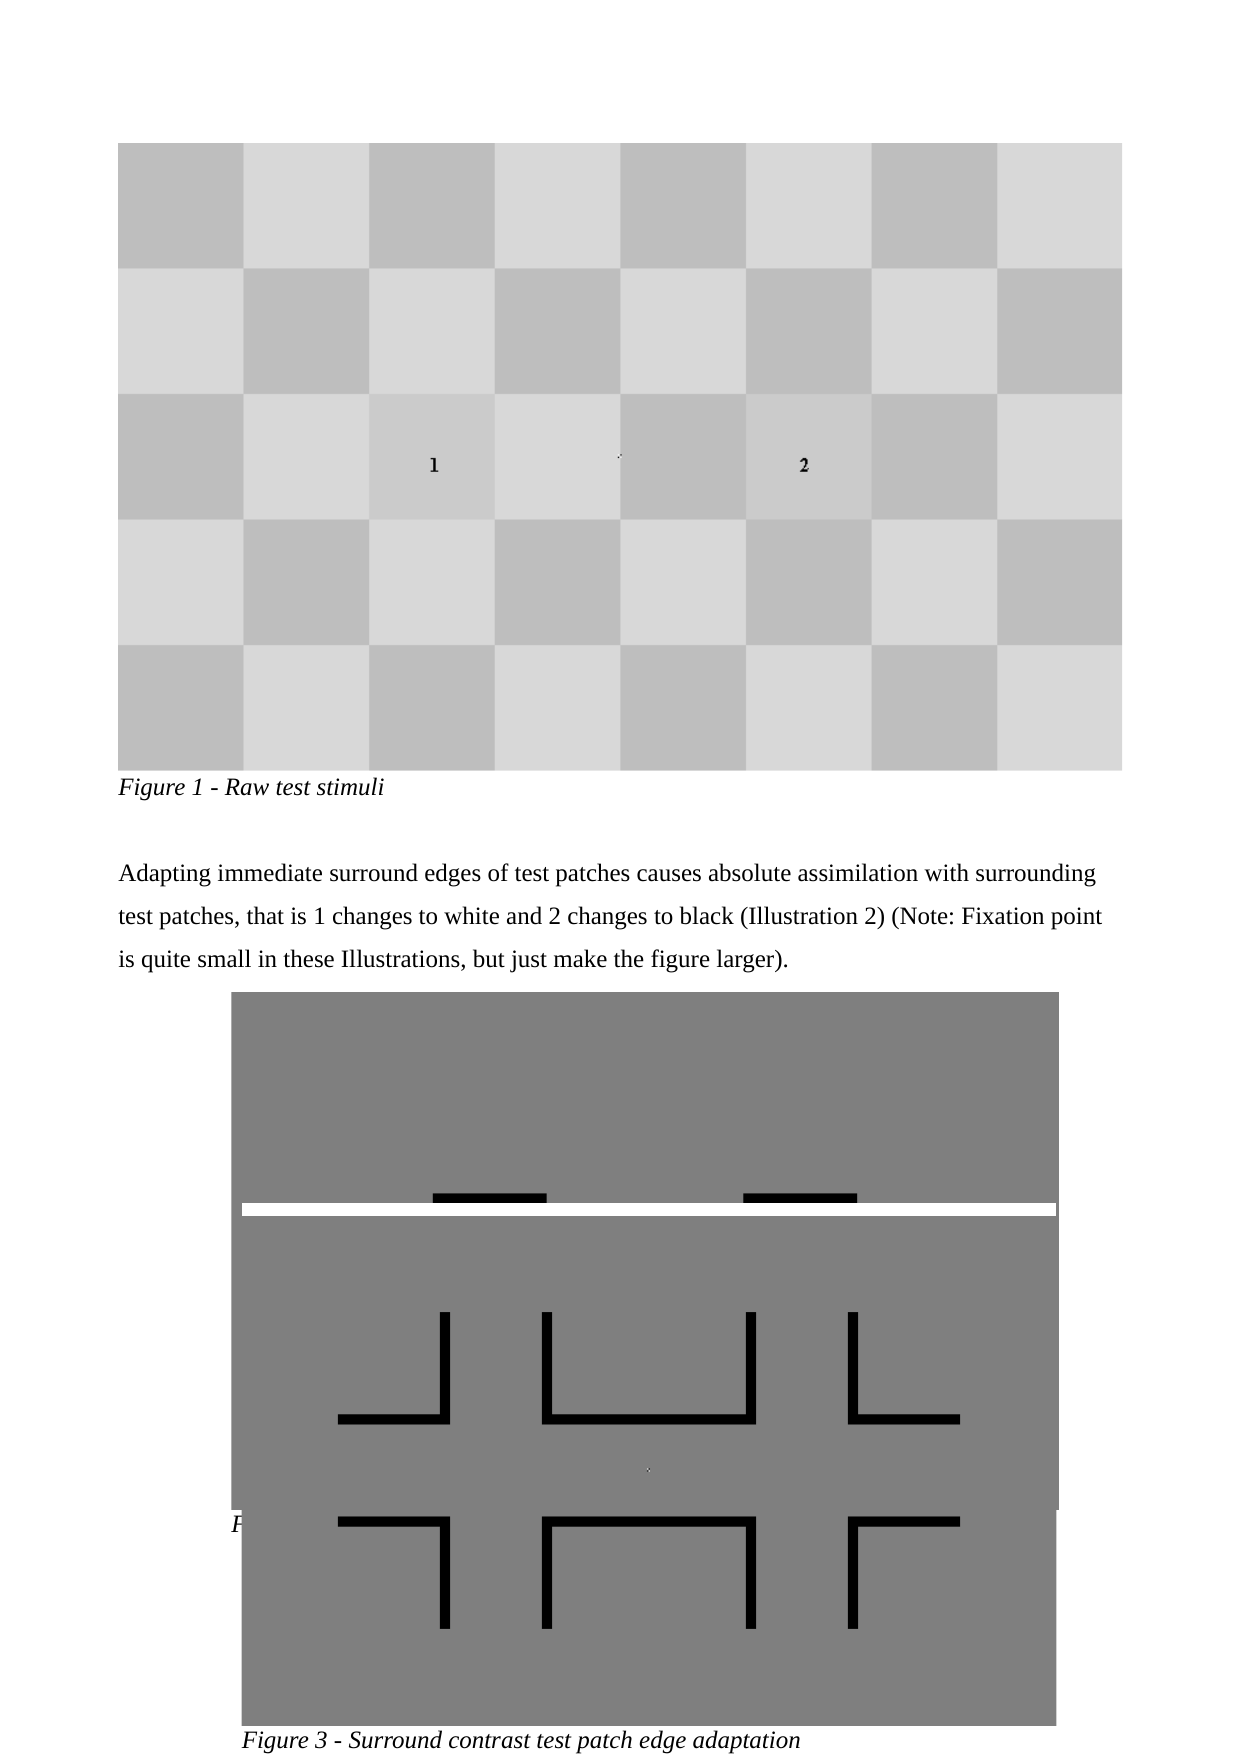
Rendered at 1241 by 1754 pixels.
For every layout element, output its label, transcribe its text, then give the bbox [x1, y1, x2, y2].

text Adapting immediate surround edges of test patches causes absolute assimilation with surrounding test patches, that is 1 changes to white and 2 changes to black (Illustration 2) (Note: Fixation point is quite small in these Illustrations, but just make the figure larger). [118, 858, 1122, 973]
picture [118, 143, 1123, 772]
text [231, 979, 1059, 992]
text Figure 1 - Raw test stimuli [118, 772, 1122, 801]
text [242, 1203, 1056, 1216]
text Figure 3 - Surround contrast test patch edge adaptation [242, 1726, 1056, 1754]
picture [231, 992, 1059, 1726]
